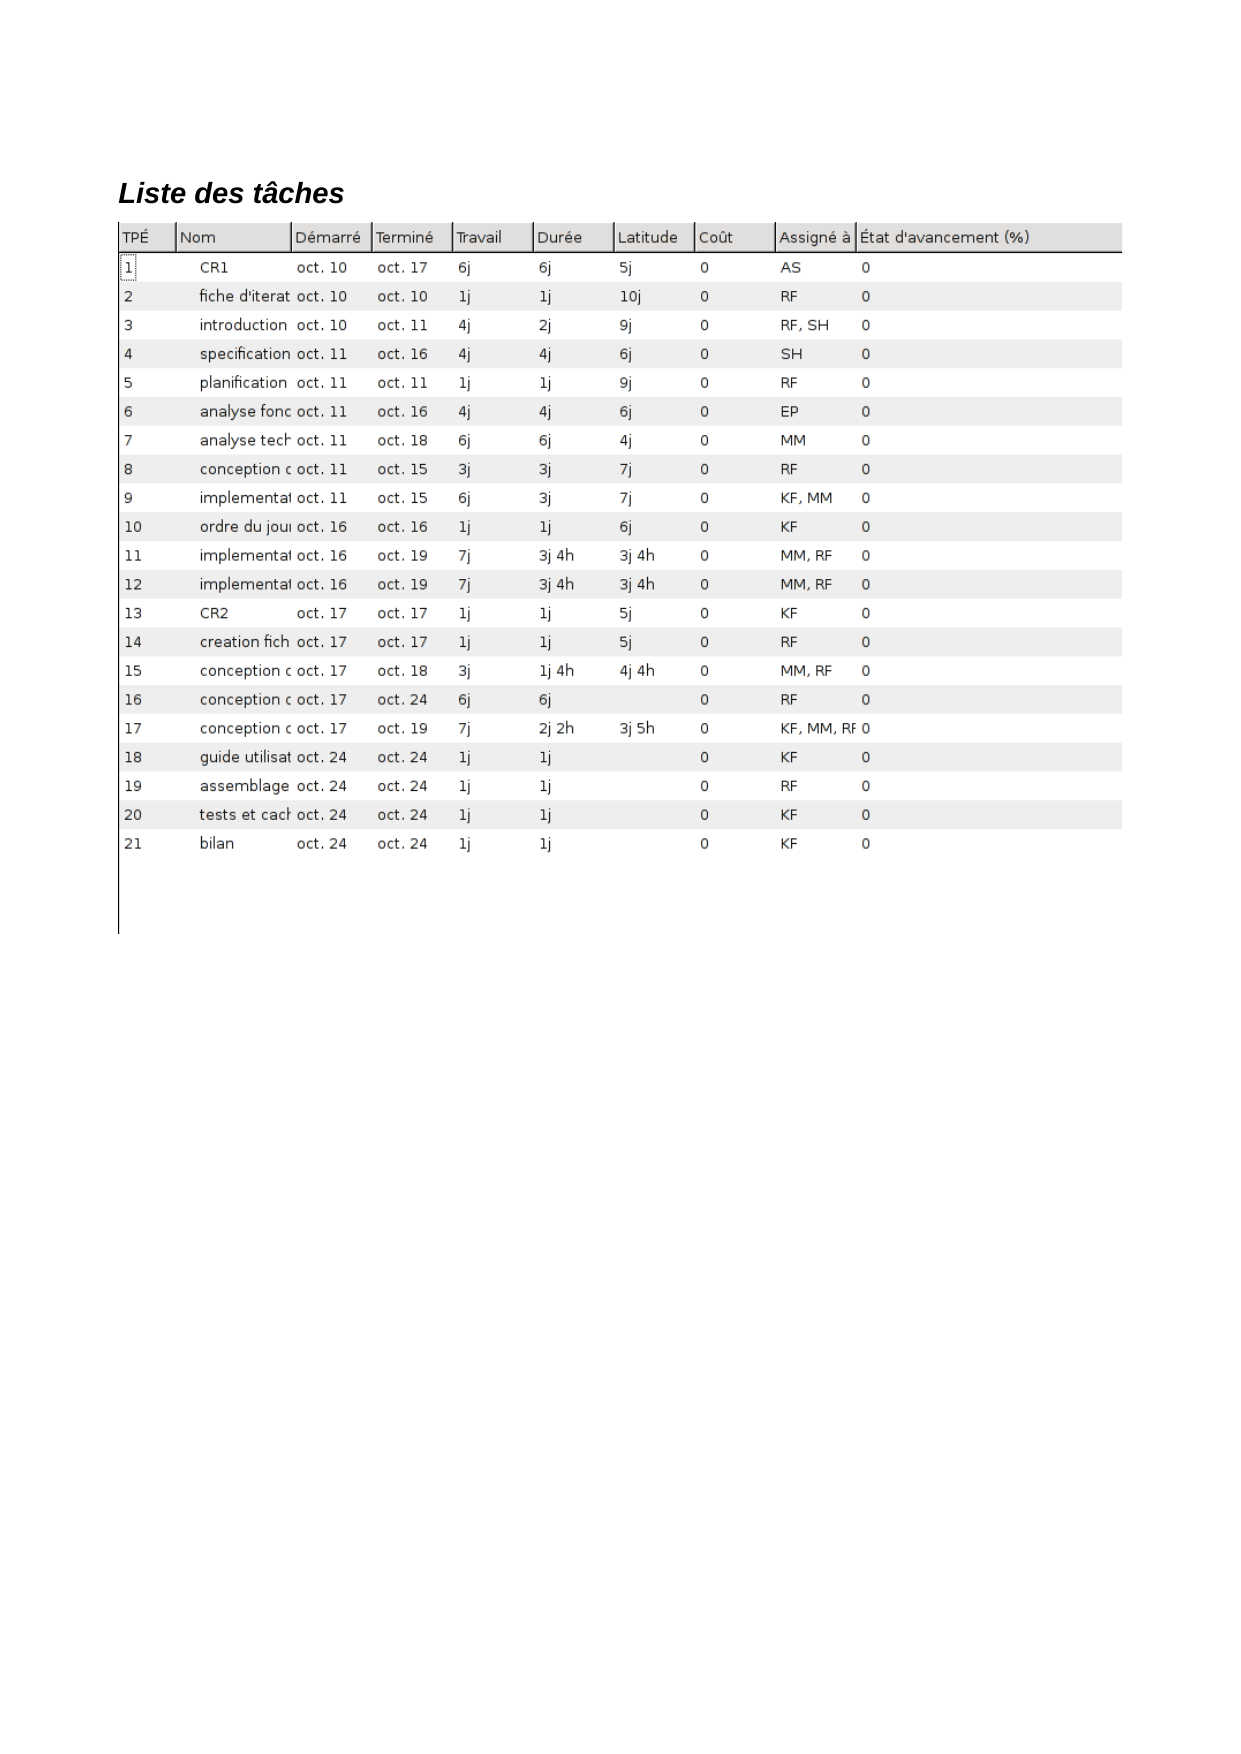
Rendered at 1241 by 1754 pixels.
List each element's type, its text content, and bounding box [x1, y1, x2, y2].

picture [118, 222, 1123, 934]
subtitle Liste des tâches [118, 176, 1122, 210]
